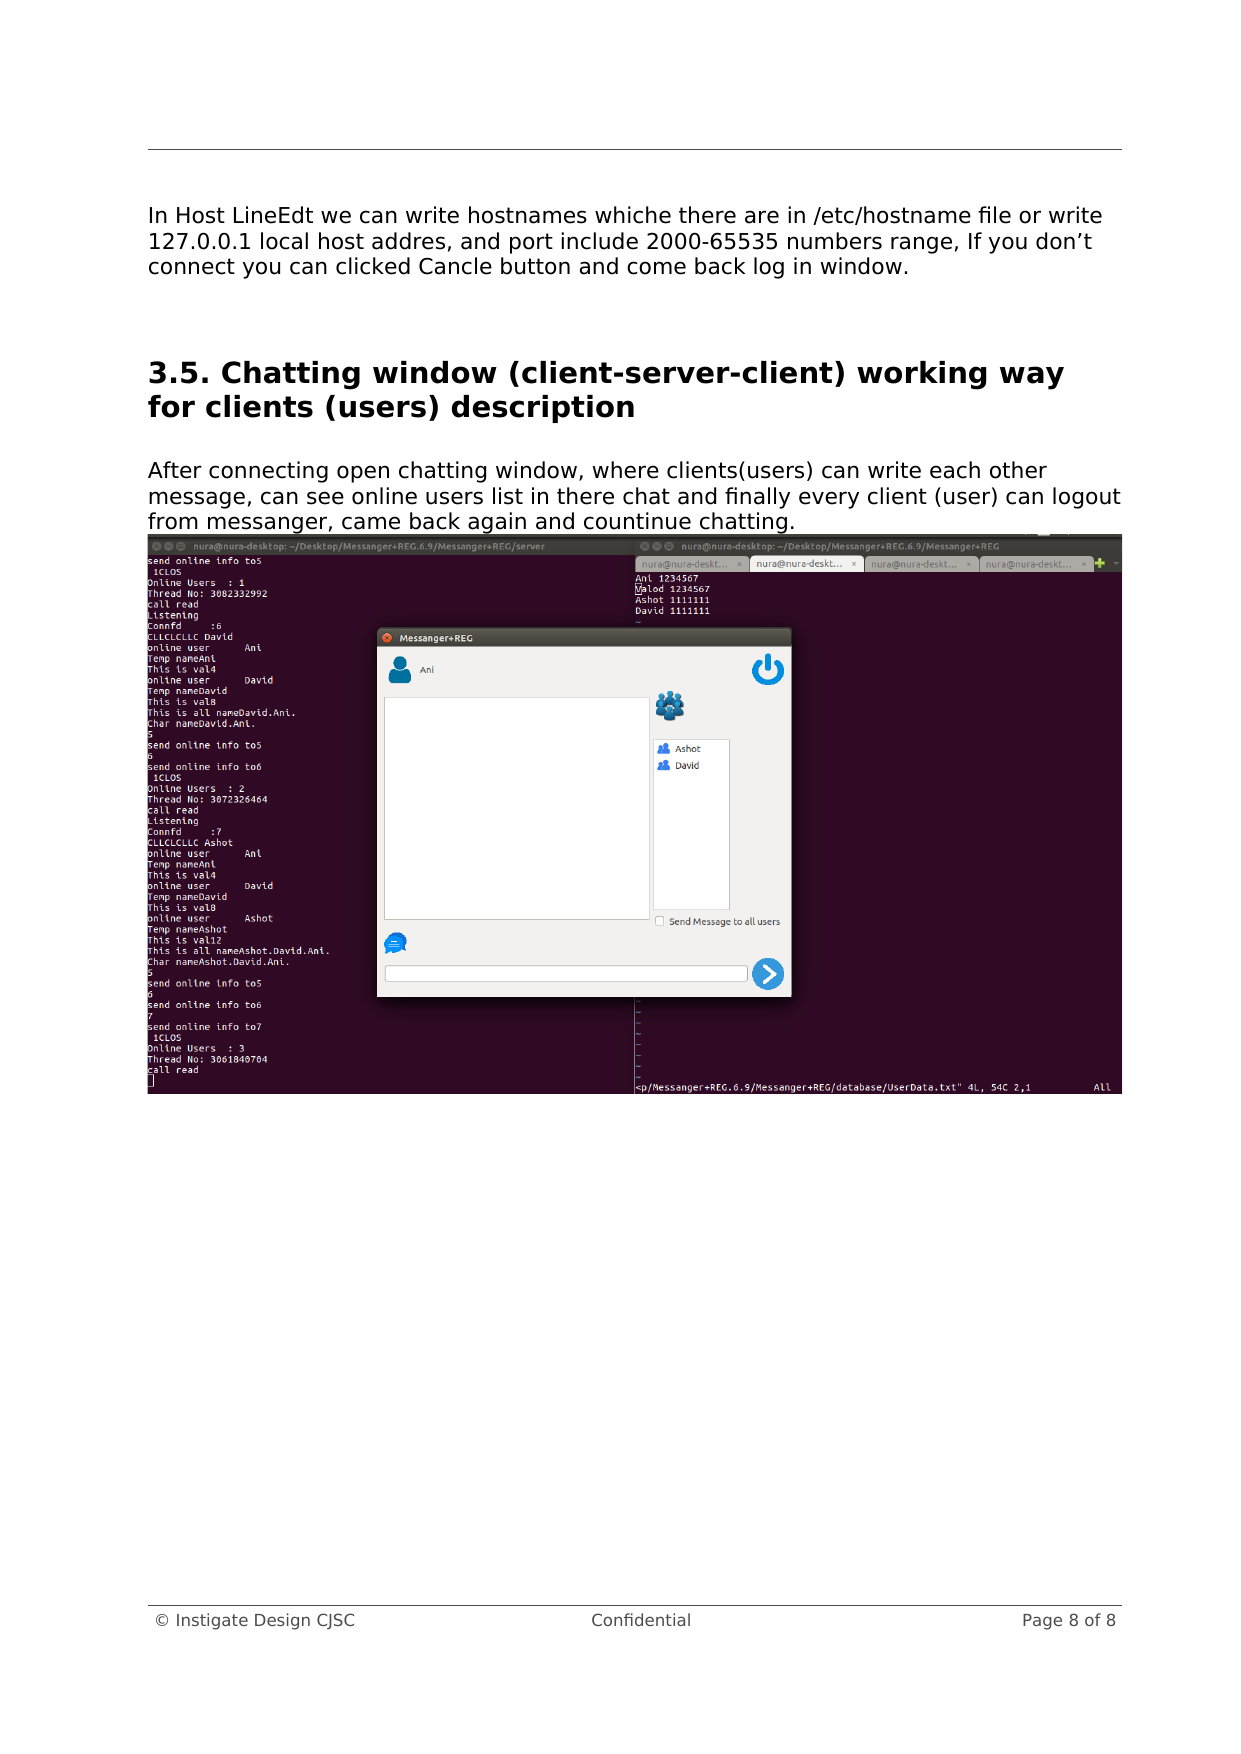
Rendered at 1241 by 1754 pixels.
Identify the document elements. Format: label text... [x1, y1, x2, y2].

picture [147, 534, 1123, 1094]
text After connecting open chatting window, where clients(users) can write each other message, can see online users list in there chat and finally every client (user) can logout from messanger, came back again and countinue chatting. [148, 458, 1122, 534]
text 3.5. Chatting window (client-server-client) working way for clients (users) description [148, 356, 1122, 424]
text In Host LineEdt we can write hostnames whiche there are in /etc/hostname file or write 127.0.0.1 local host addres, and port include 2000-65535 numbers range, If you don’t connect you can clicked Cancle button and come back log in window. [148, 203, 1122, 280]
